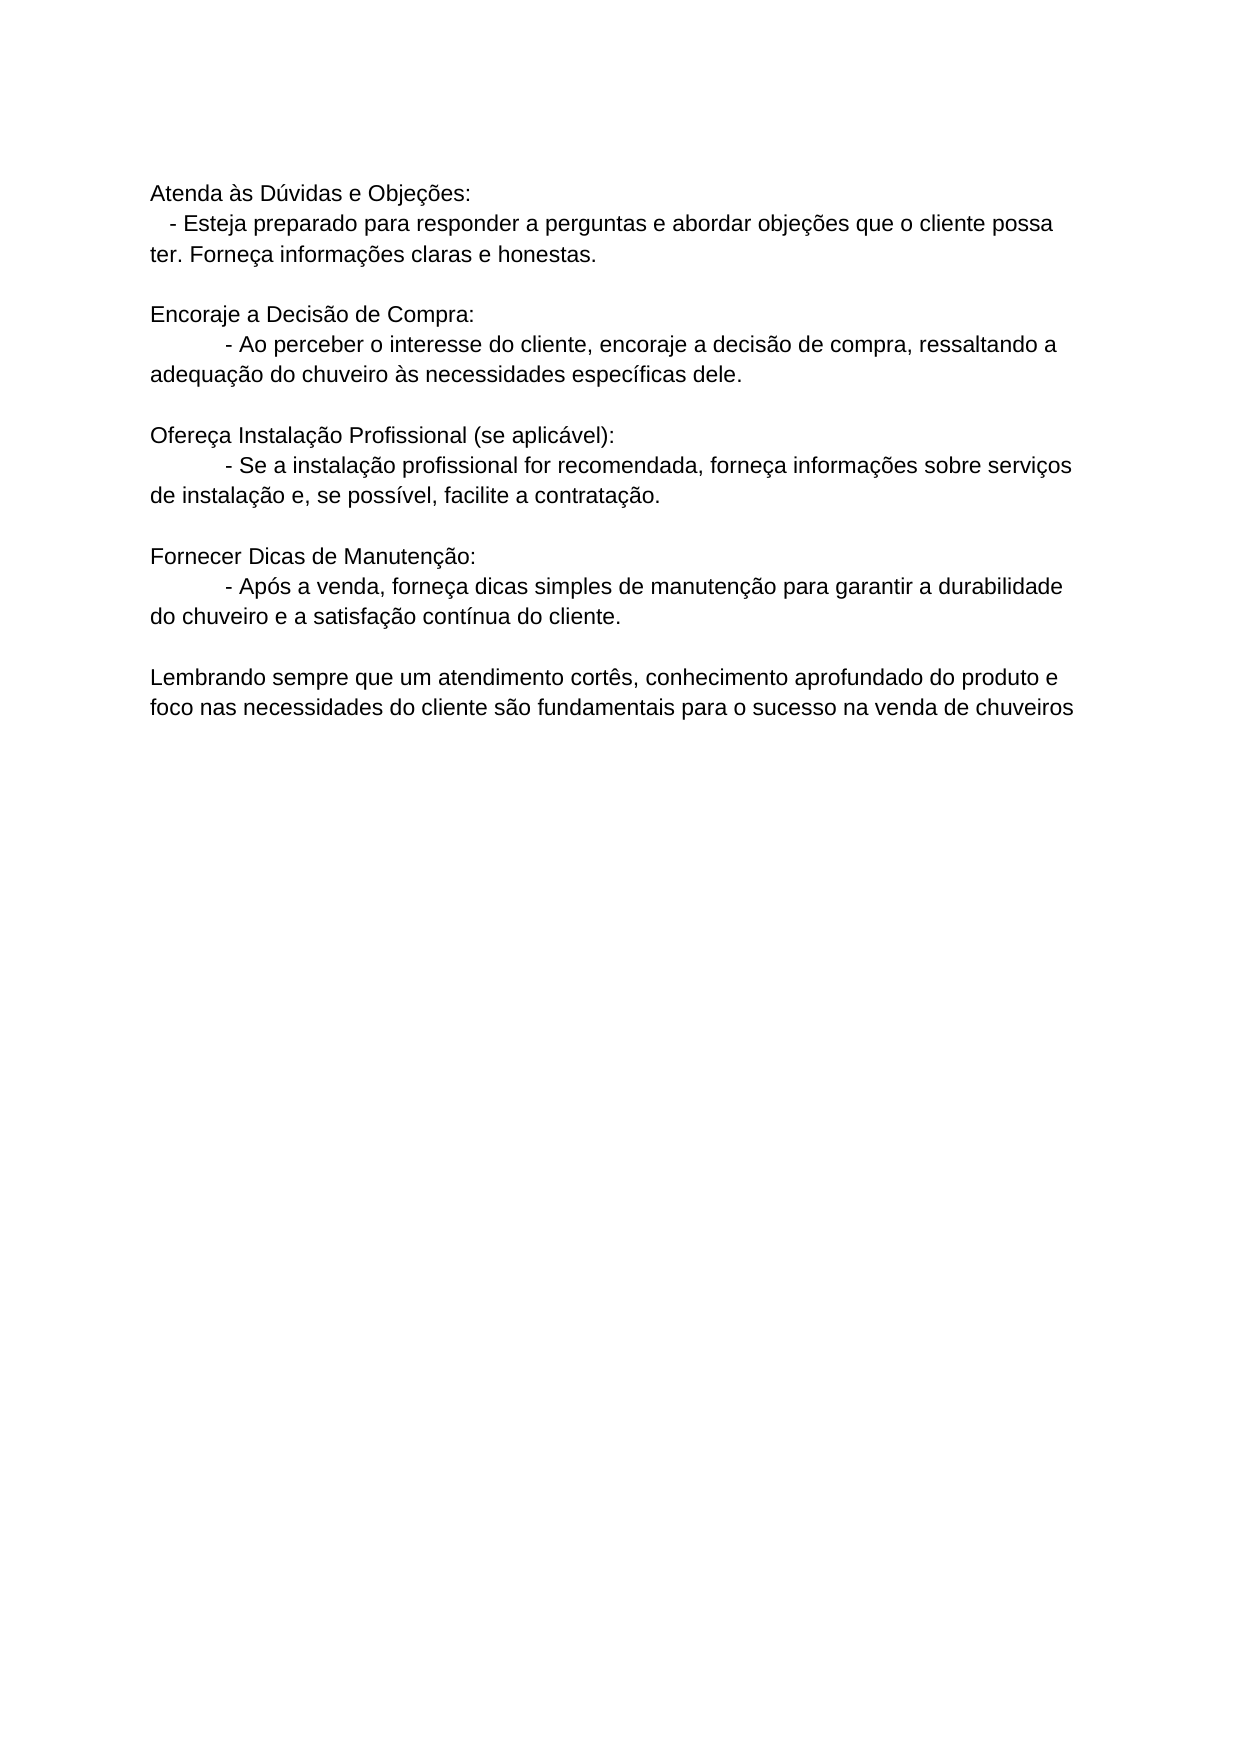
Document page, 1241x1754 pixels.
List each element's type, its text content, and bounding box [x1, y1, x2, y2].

text Atenda às Dúvidas e Objeções: [150, 180, 1090, 207]
text - Esteja preparado para responder a perguntas e abordar objeções que o cliente possa ter. Forneça informações claras e honestas. [150, 210, 1090, 267]
text - Ao perceber o interesse do cliente, encoraje a decisão de compra, ressaltando a adequação do chuveiro às necessidades específicas dele. [150, 331, 1090, 388]
text Lembrando sempre que um atendimento cortês, conhecimento aprofundado do produto e foco nas necessidades do cliente são fundamentais para o sucesso na venda de chuveiros [150, 663, 1090, 720]
text Fornecer Dicas de Manutenção: [150, 543, 1090, 569]
text Ofereça Instalação Profissional (se aplicável): [150, 422, 1090, 448]
text Encoraje a Decisão de Compra: [150, 301, 1090, 327]
text - Após a venda, forneça dicas simples de manutenção para garantir a durabilidade do chuveiro e a satisfação contínua do cliente. [150, 573, 1090, 629]
text - Se a instalação profissional for recomendada, forneça informações sobre serviços de instalação e, se possível, facilite a contratação. [150, 452, 1090, 509]
